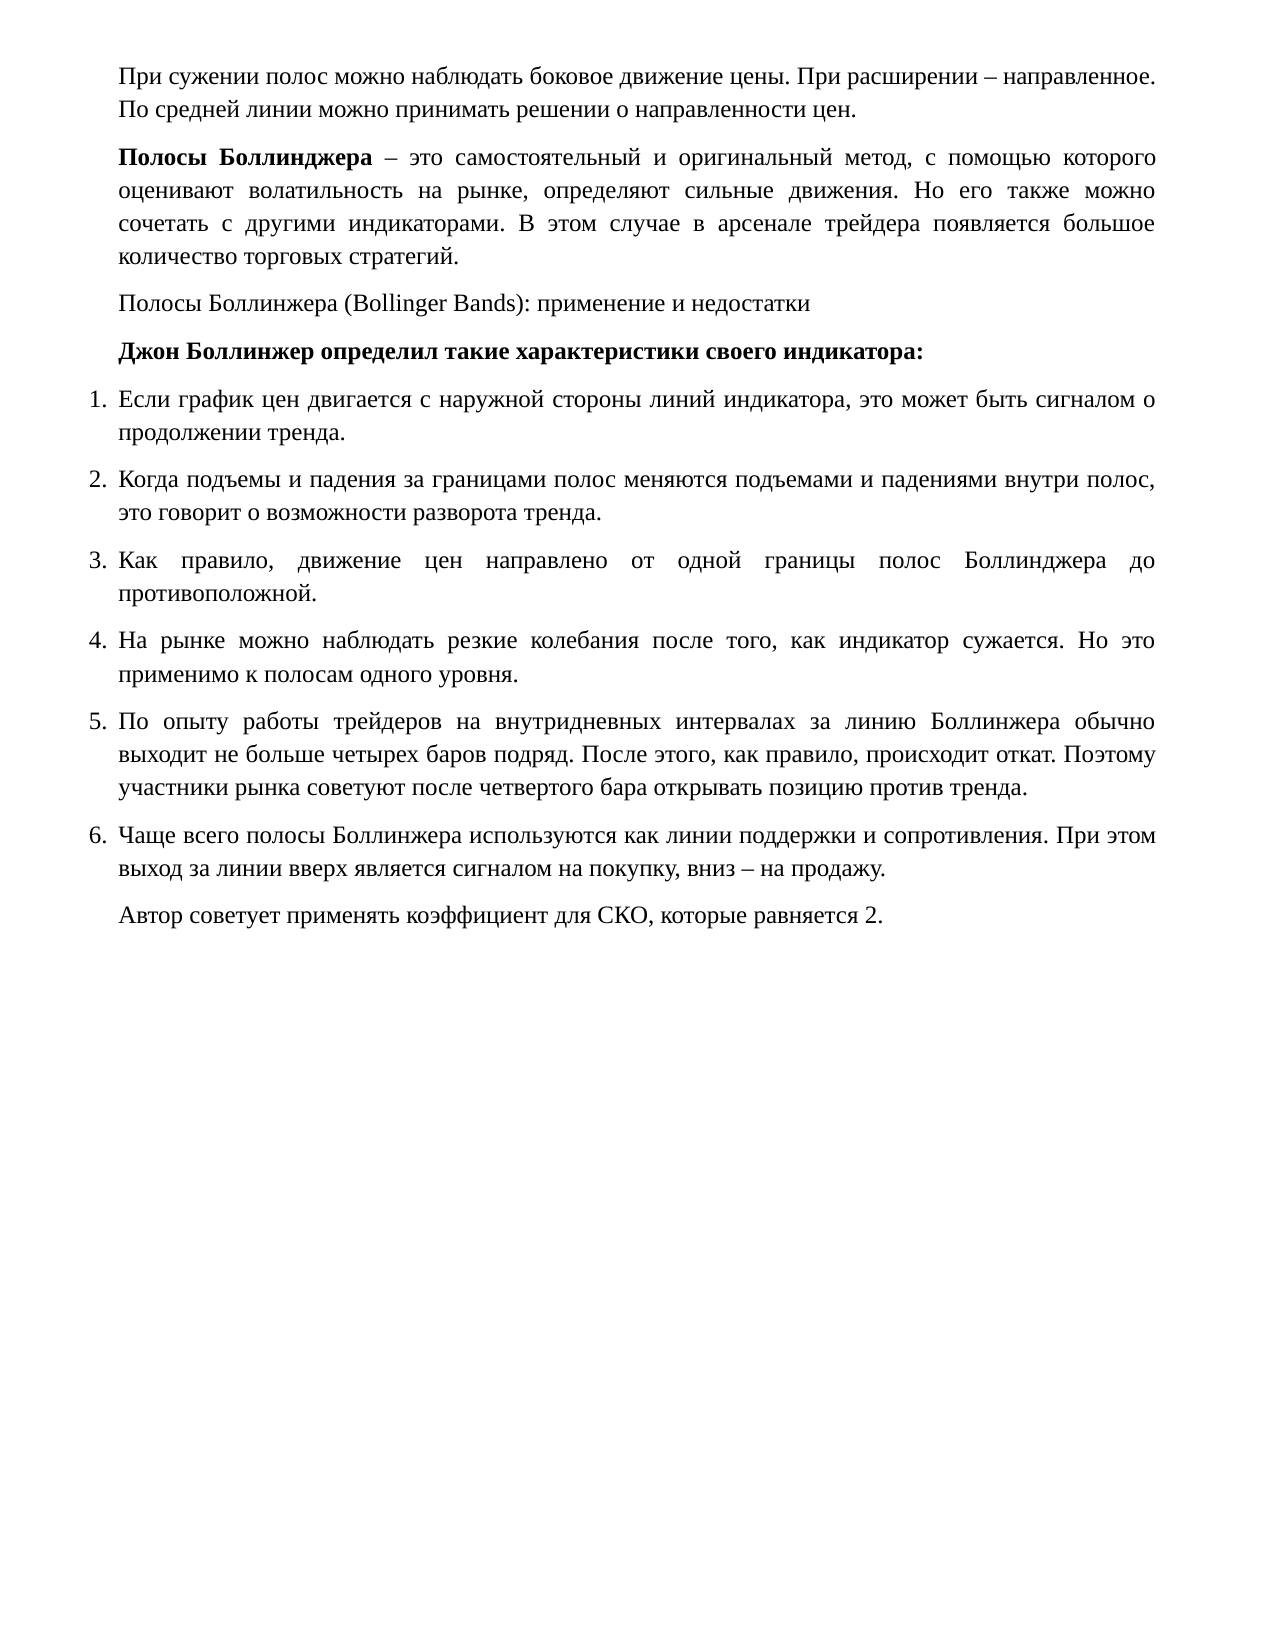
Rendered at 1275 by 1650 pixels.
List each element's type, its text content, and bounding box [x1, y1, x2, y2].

text При сужении полос можно наблюдать боковое движение цены. При расширении – направленное. По средней линии можно принимать решении о направленности цен. [118, 61, 1157, 123]
list Как правило, движение цен направлено от одной границы полос Боллинджера до противоположной. [118, 545, 1157, 607]
list По опыту работы трейдеров на внутридневных интервалах за линию Боллинжера обычно выходит не больше четырех баров подряд. После этого, как правило, происходит откат. Поэтому участники рынка советуют после четвертого бара открывать позицию против тренда. [118, 706, 1157, 801]
text Полосы Боллинжера (Bollinger Bands): применение и недостатки [118, 288, 1157, 317]
list На рынке можно наблюдать резкие колебания после того, как индикатор сужается. Но это применимо к полосам одного уровня. [118, 626, 1157, 687]
text Полосы Боллинджера – это самостоятельный и оригинальный метод, с помощью которого оценивают волатильность на рынке, определяют сильные движения. Но его также можно сочетать с другими индикаторами. В этом случае в арсенале трейдера появляется большое количество торговых стратегий. [118, 142, 1157, 270]
text Автор советует применять коэффициент для СКО, которые равняется 2. [118, 901, 1157, 929]
list Если график цен двигается с наружной стороны линий индикатора, это может быть сигналом о продолжении тренда. [118, 384, 1157, 446]
list Когда подъемы и падения за границами полос меняются подъемами и падениями внутри полос, это говорит о возможности разворота тренда. [118, 464, 1157, 526]
list Чаще всего полосы Боллинжера используются как линии поддержки и сопротивления. При этом выход за линии вверх является сигналом на покупку, вниз – на продажу. [118, 820, 1157, 882]
text Джон Боллинжер определил такие характеристики своего индикатора: [118, 336, 1157, 365]
